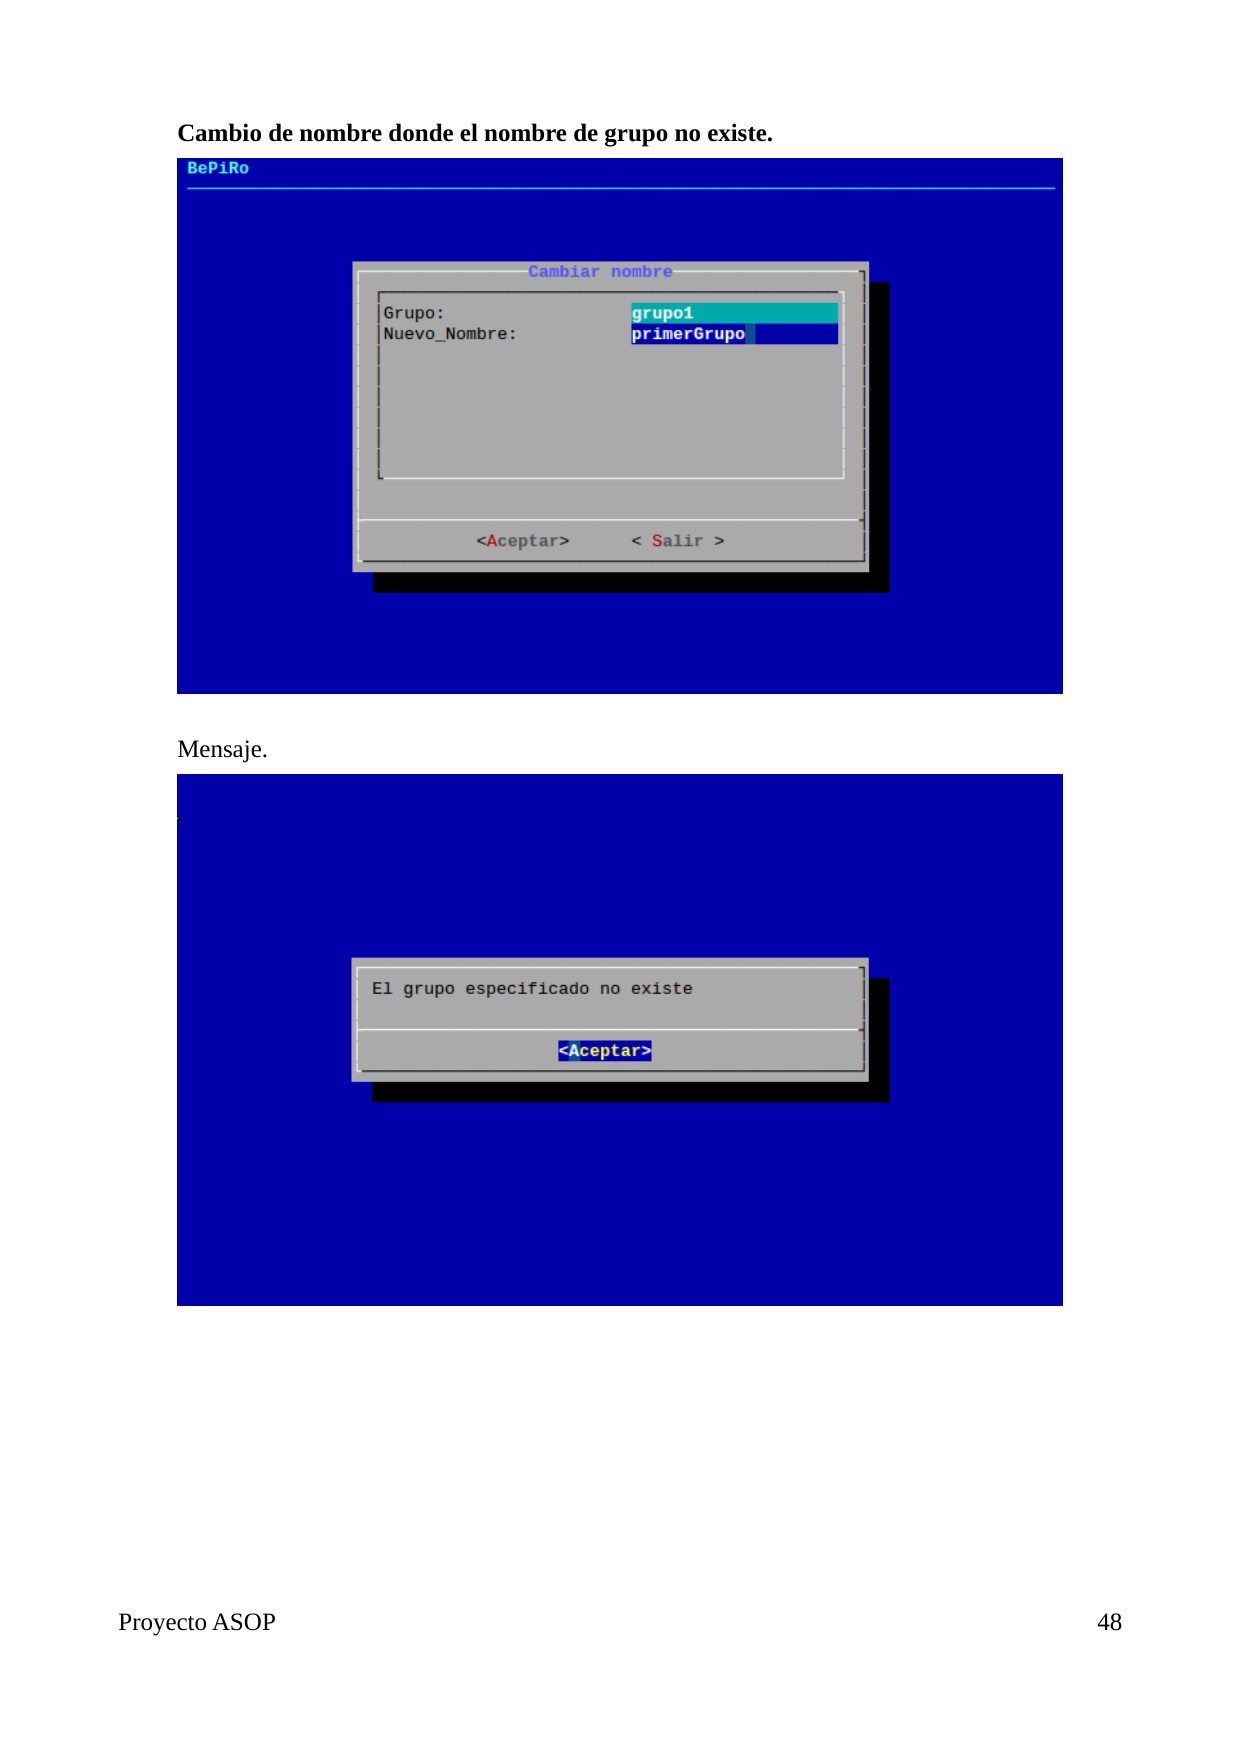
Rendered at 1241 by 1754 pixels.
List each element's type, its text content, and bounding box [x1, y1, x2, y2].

text Cambio de nombre donde el nombre de grupo no existe. [148, 118, 1116, 147]
text Mensaje. [148, 734, 1116, 762]
picture [177, 774, 1063, 1306]
picture [177, 158, 1063, 694]
